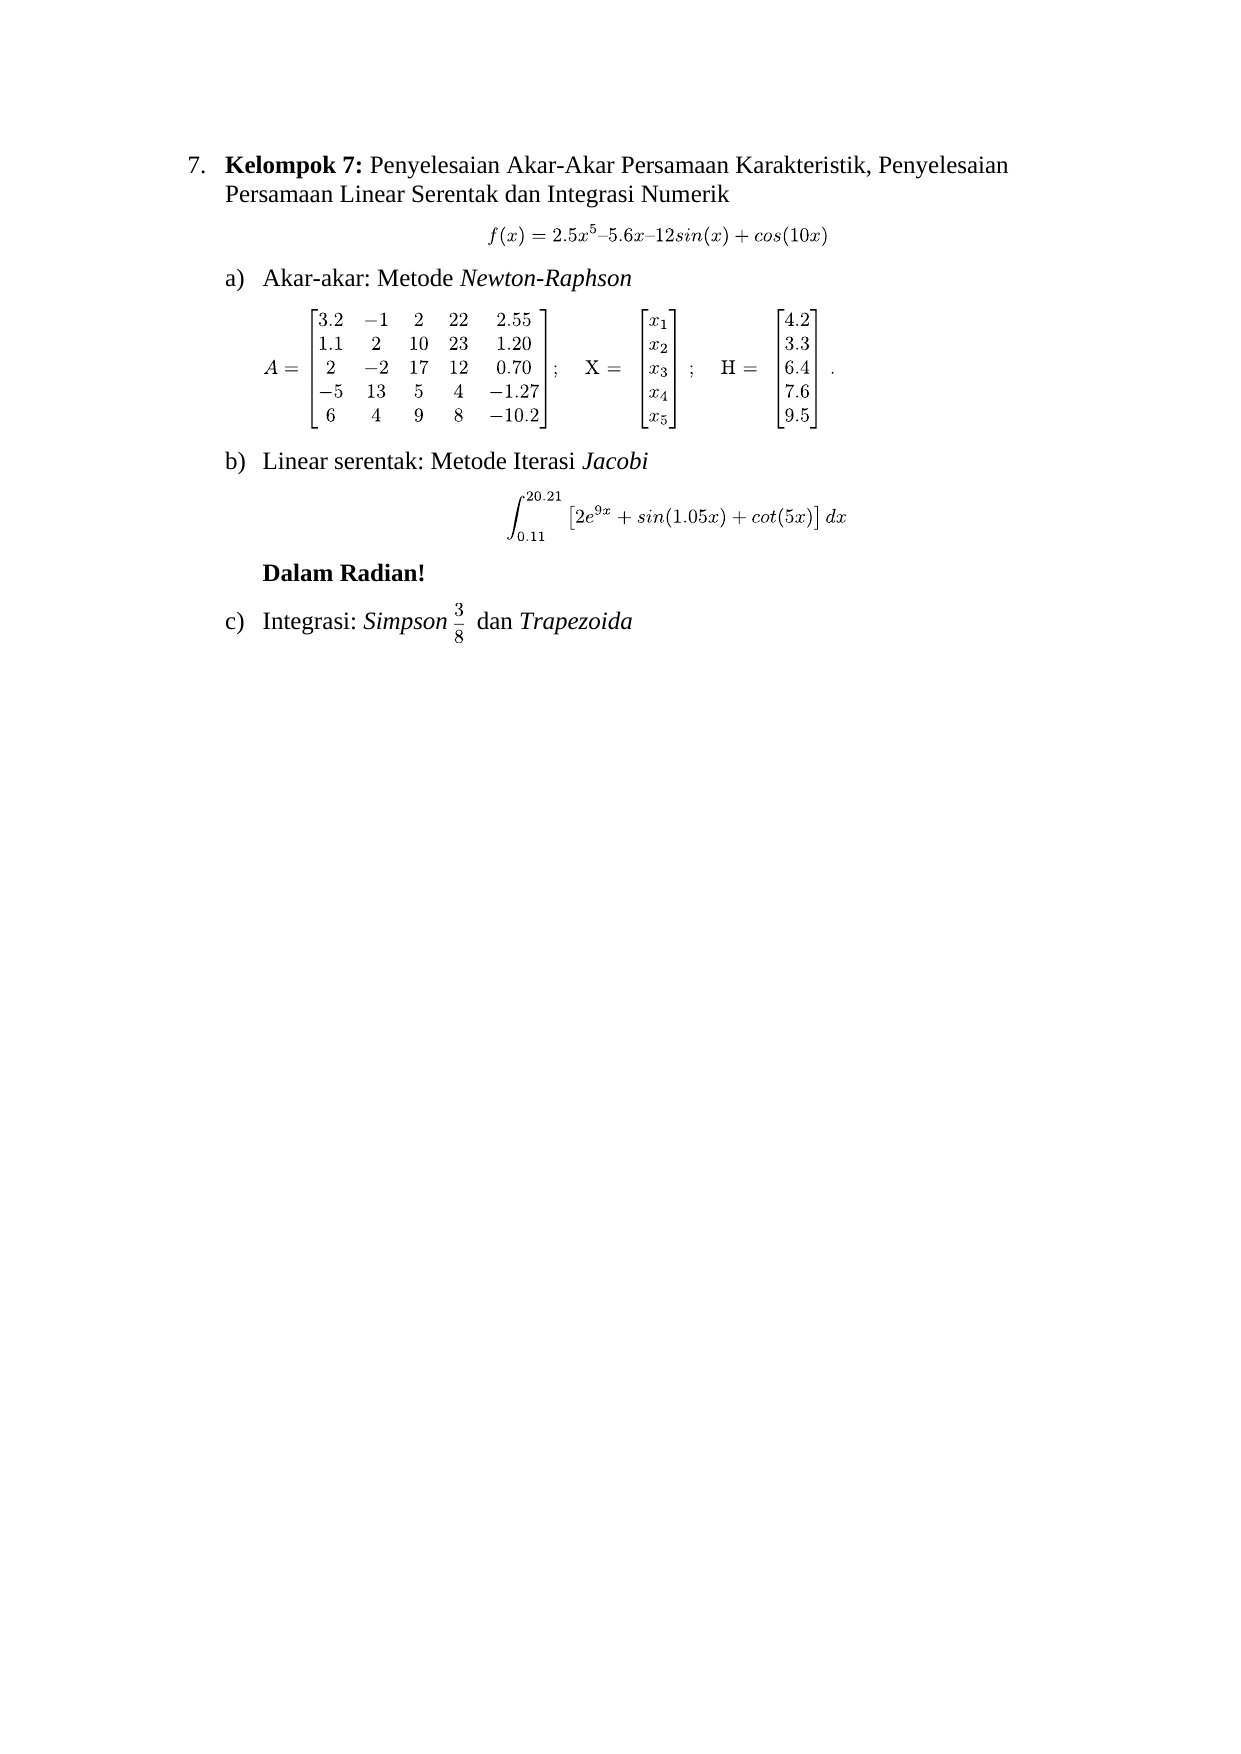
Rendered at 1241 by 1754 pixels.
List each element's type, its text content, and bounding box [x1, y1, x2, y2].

list Akar-akar: Metode Newton-Raphson [225, 263, 1091, 292]
list Kelompok 7: Penyelesaian Akar-Akar Persamaan Karakteristik, Penyelesaian Persamaan Linear Serentak dan Integrasi Numerik [187, 150, 1091, 207]
list Dalam Radian! [225, 558, 1091, 586]
list Linear serentak: Metode Iterasi Jacobi [225, 446, 1091, 475]
list Integrasi: Simpson dan Trapezoida [225, 603, 1091, 643]
